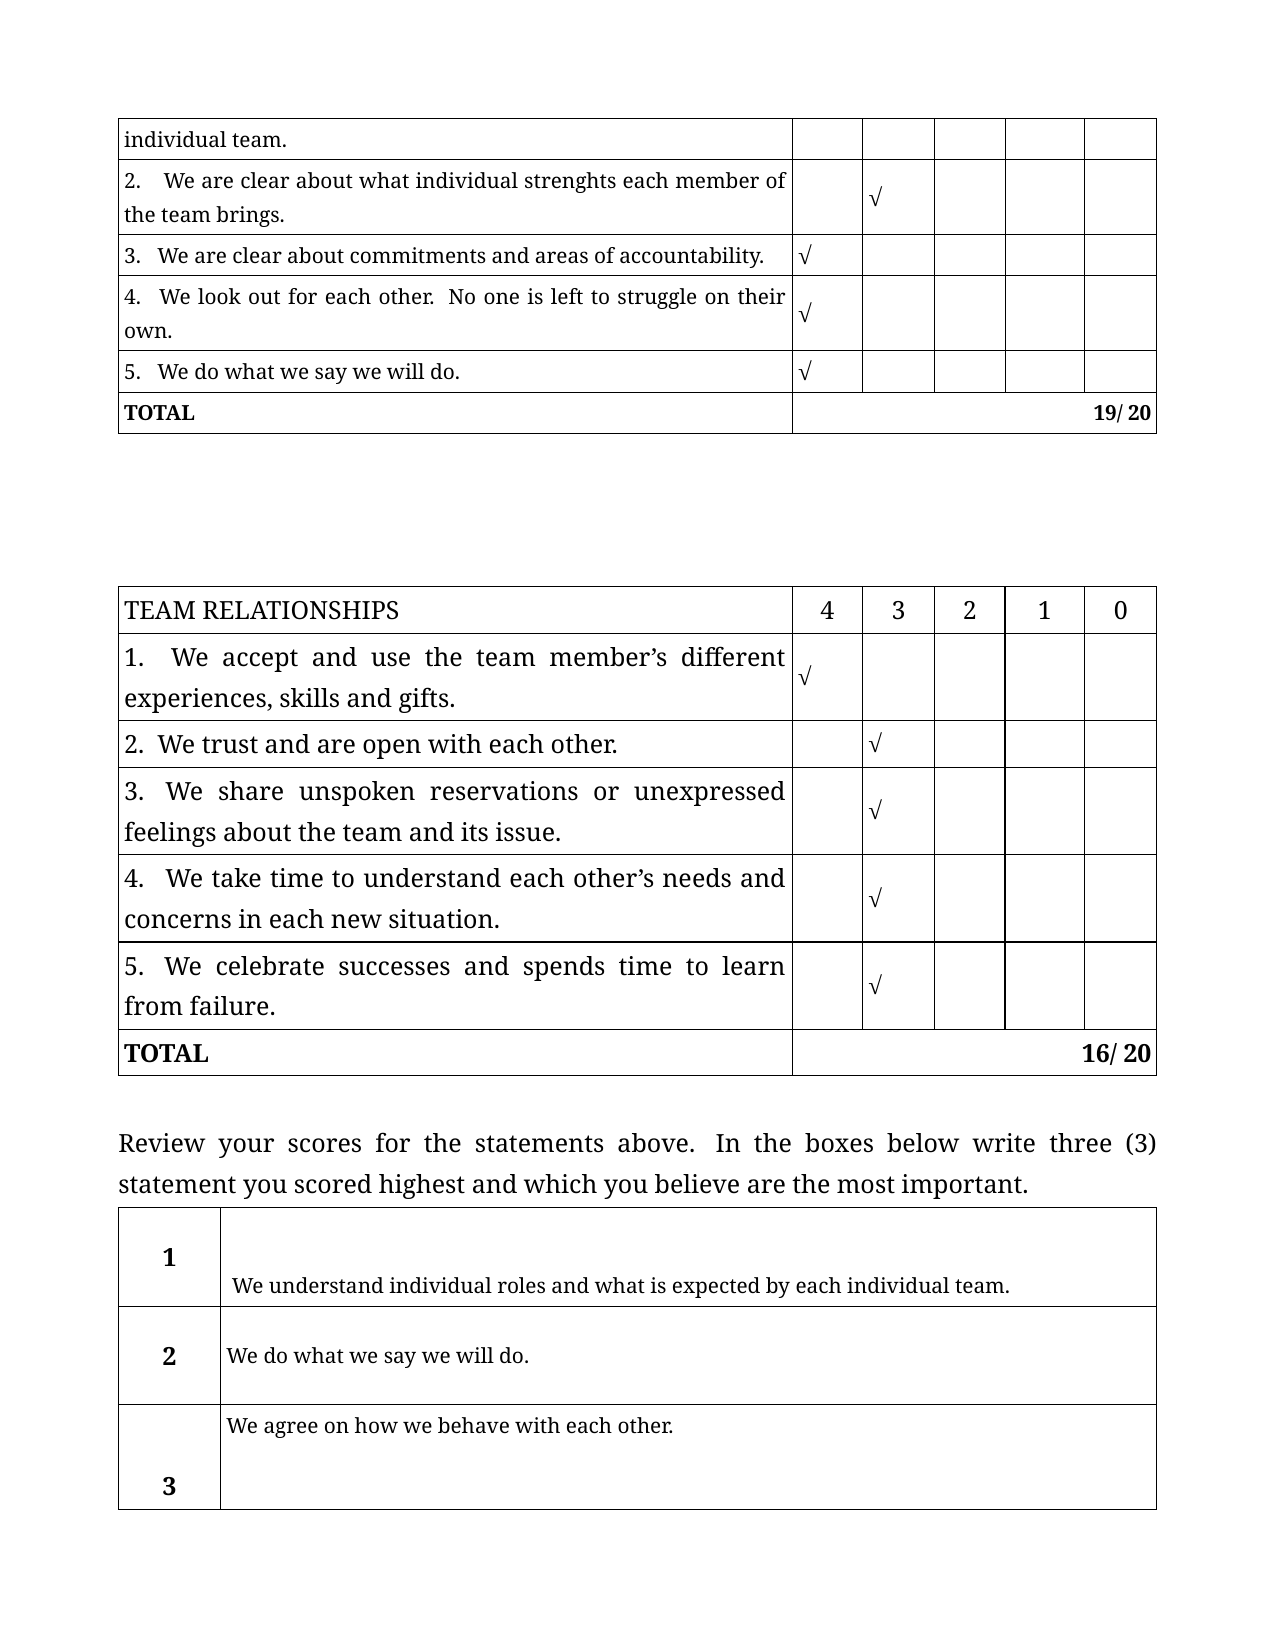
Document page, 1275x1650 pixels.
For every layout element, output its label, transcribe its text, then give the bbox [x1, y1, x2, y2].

table_cell 1. We accept and use the team member’s different experiences, skills and gifts. [119, 634, 792, 720]
table_cell [1006, 119, 1084, 159]
table_cell 4. We take time to understand each other’s needs and concerns in each new situation. [119, 855, 792, 941]
table_header 3 [863, 587, 934, 633]
text Review your scores for the statements above. In the boxes below write three (3) statement you scored highest and which you believe are the most important. [118, 1125, 1157, 1200]
table_cell [863, 351, 934, 392]
table_cell [1006, 943, 1084, 1029]
table_cell 5. We celebrate successes and spends time to learn from failure. [119, 943, 792, 1029]
table_cell [1085, 160, 1156, 234]
table_header 0 [1085, 587, 1156, 633]
table_cell 3. We share unspoken reservations or unexpressed feelings about the team and its issue. [119, 768, 792, 854]
table_cell [935, 855, 1004, 941]
table_cell [935, 276, 1005, 350]
table_cell [793, 768, 862, 854]
table_cell [1006, 768, 1084, 854]
table_cell [1085, 351, 1156, 392]
table_cell √ [863, 160, 934, 234]
table_cell [1006, 855, 1084, 941]
table_cell √ [863, 943, 934, 1029]
table_cell [935, 235, 1005, 275]
table_cell [935, 634, 1004, 720]
table_cell [935, 160, 1005, 234]
table_cell We do what we say we will do. [221, 1307, 1156, 1404]
table_cell [1006, 721, 1084, 767]
table_cell [1006, 160, 1084, 234]
table_cell √ [793, 634, 862, 720]
table_header 1 [1006, 587, 1084, 633]
table_header TEAM RELATIONSHIPS [119, 587, 792, 633]
table_cell [935, 943, 1004, 1029]
table_cell [935, 119, 1005, 159]
table_cell [793, 119, 862, 159]
table_header 2 [935, 587, 1004, 633]
table_cell 2 [119, 1307, 220, 1404]
table_cell [863, 235, 934, 275]
table_cell [935, 351, 1005, 392]
table_cell [1085, 943, 1156, 1029]
table_cell [1085, 721, 1156, 767]
table_header 1 [119, 1208, 220, 1306]
table_cell individual team. [119, 119, 792, 159]
table_cell [1006, 634, 1084, 720]
table_cell 16/ 20 [793, 1030, 1156, 1075]
table_cell [1085, 235, 1156, 275]
table_cell [1006, 235, 1084, 275]
table_cell We agree on how we behave with each other. [221, 1405, 1156, 1509]
table_cell 19/ 20 [793, 393, 1156, 432]
table_cell √ [793, 351, 862, 392]
table_cell [1085, 119, 1156, 159]
table_header We understand individual roles and what is expected by each individual team. [221, 1208, 1156, 1306]
table_cell [863, 119, 934, 159]
table_cell √ [863, 768, 934, 854]
table_cell TOTAL [119, 393, 792, 432]
table_cell 2. We are clear about what individual strenghts each member of the team brings. [119, 160, 792, 234]
table_cell [1085, 855, 1156, 941]
table_cell 5. We do what we say we will do. [119, 351, 792, 392]
table_cell [1006, 351, 1084, 392]
table_cell 4. We look out for each other. No one is left to struggle on their own. [119, 276, 792, 350]
table_cell √ [863, 721, 934, 767]
table_cell TOTAL [119, 1030, 792, 1075]
table_cell 3. We are clear about commitments and areas of accountability. [119, 235, 792, 275]
table_cell √ [793, 235, 862, 275]
table_cell [793, 855, 862, 941]
table_cell [935, 721, 1004, 767]
table_cell [1085, 634, 1156, 720]
table_cell [935, 768, 1004, 854]
table_cell 2. We trust and are open with each other. [119, 721, 792, 767]
table_cell [793, 160, 862, 234]
table_cell √ [793, 276, 862, 350]
table_cell [1085, 768, 1156, 854]
table_cell [793, 943, 862, 1029]
table_cell [863, 276, 934, 350]
table_cell [793, 721, 862, 767]
table_cell [1085, 276, 1156, 350]
table_header 4 [793, 587, 862, 633]
table_cell [863, 634, 934, 720]
table_cell [1006, 276, 1084, 350]
table_cell √ [863, 855, 934, 941]
table_cell 3 [119, 1405, 220, 1509]
